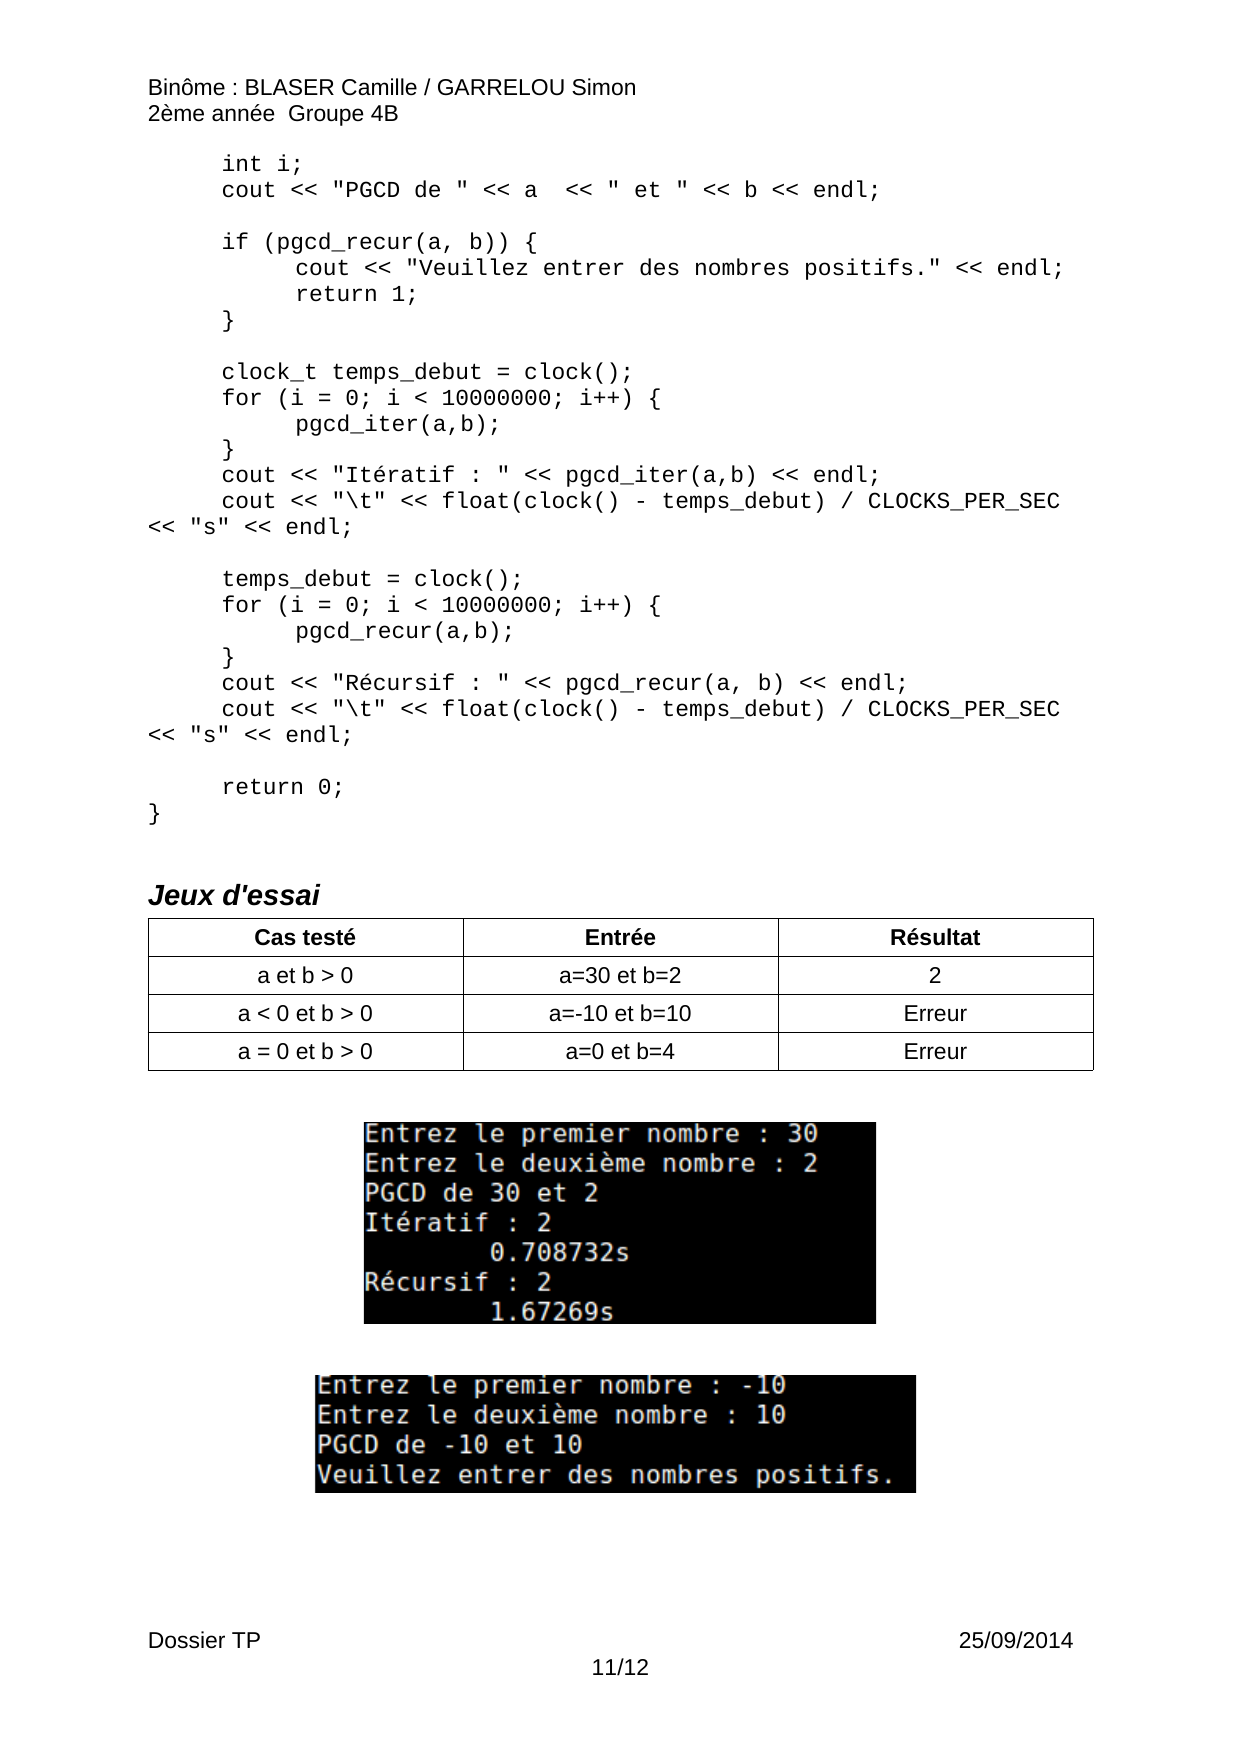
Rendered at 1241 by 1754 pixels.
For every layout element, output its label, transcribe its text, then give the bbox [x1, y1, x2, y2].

text } [148, 645, 1093, 671]
text cout << "PGCD de " << a << " et " << b << endl; [148, 178, 1093, 204]
table_header Entrée [464, 919, 778, 956]
text pgcd_recur(a,b); [148, 619, 1093, 645]
text if (pgcd_recur(a, b)) { [148, 230, 1093, 256]
text return 0; [148, 775, 1093, 801]
text pgcd_iter(a,b); [148, 412, 1093, 438]
table_cell a=-10 et b=10 [464, 995, 778, 1032]
text int i; [148, 152, 1093, 178]
table_cell a=0 et b=4 [464, 1033, 778, 1070]
table_cell Erreur [779, 1033, 1093, 1070]
table_header Cas testé [149, 919, 463, 956]
table_cell a et b > 0 [149, 957, 463, 994]
text cout << "\t" << float(clock() - temps_debut) / CLOCKS_PER_SEC << "s" << endl; [148, 697, 1093, 749]
text temps_debut = clock(); [148, 567, 1093, 593]
table_cell 2 [779, 957, 1093, 994]
picture [314, 1375, 917, 1493]
table_header Résultat [779, 919, 1093, 956]
text for (i = 0; i < 10000000; i++) { [148, 386, 1093, 412]
text cout << "\t" << float(clock() - temps_debut) / CLOCKS_PER_SEC << "s" << endl; [148, 490, 1093, 542]
table_cell Erreur [779, 995, 1093, 1032]
text for (i = 0; i < 10000000; i++) { [148, 593, 1093, 619]
text cout << "Récursif : " << pgcd_recur(a, b) << endl; [148, 671, 1093, 697]
table_cell a = 0 et b > 0 [149, 1033, 463, 1070]
text cout << "Veuillez entrer des nombres positifs." << endl; [148, 256, 1093, 282]
picture [363, 1122, 877, 1324]
table_cell a < 0 et b > 0 [149, 995, 463, 1032]
text return 1; [148, 282, 1093, 308]
text cout << "Itératif : " << pgcd_iter(a,b) << endl; [148, 464, 1093, 490]
table_cell a=30 et b=2 [464, 957, 778, 994]
text clock_t temps_debut = clock(); [148, 360, 1093, 386]
text } [148, 801, 1093, 827]
subtitle Jeux d'essai [148, 878, 1093, 912]
text } [148, 308, 1093, 334]
text } [148, 438, 1093, 464]
